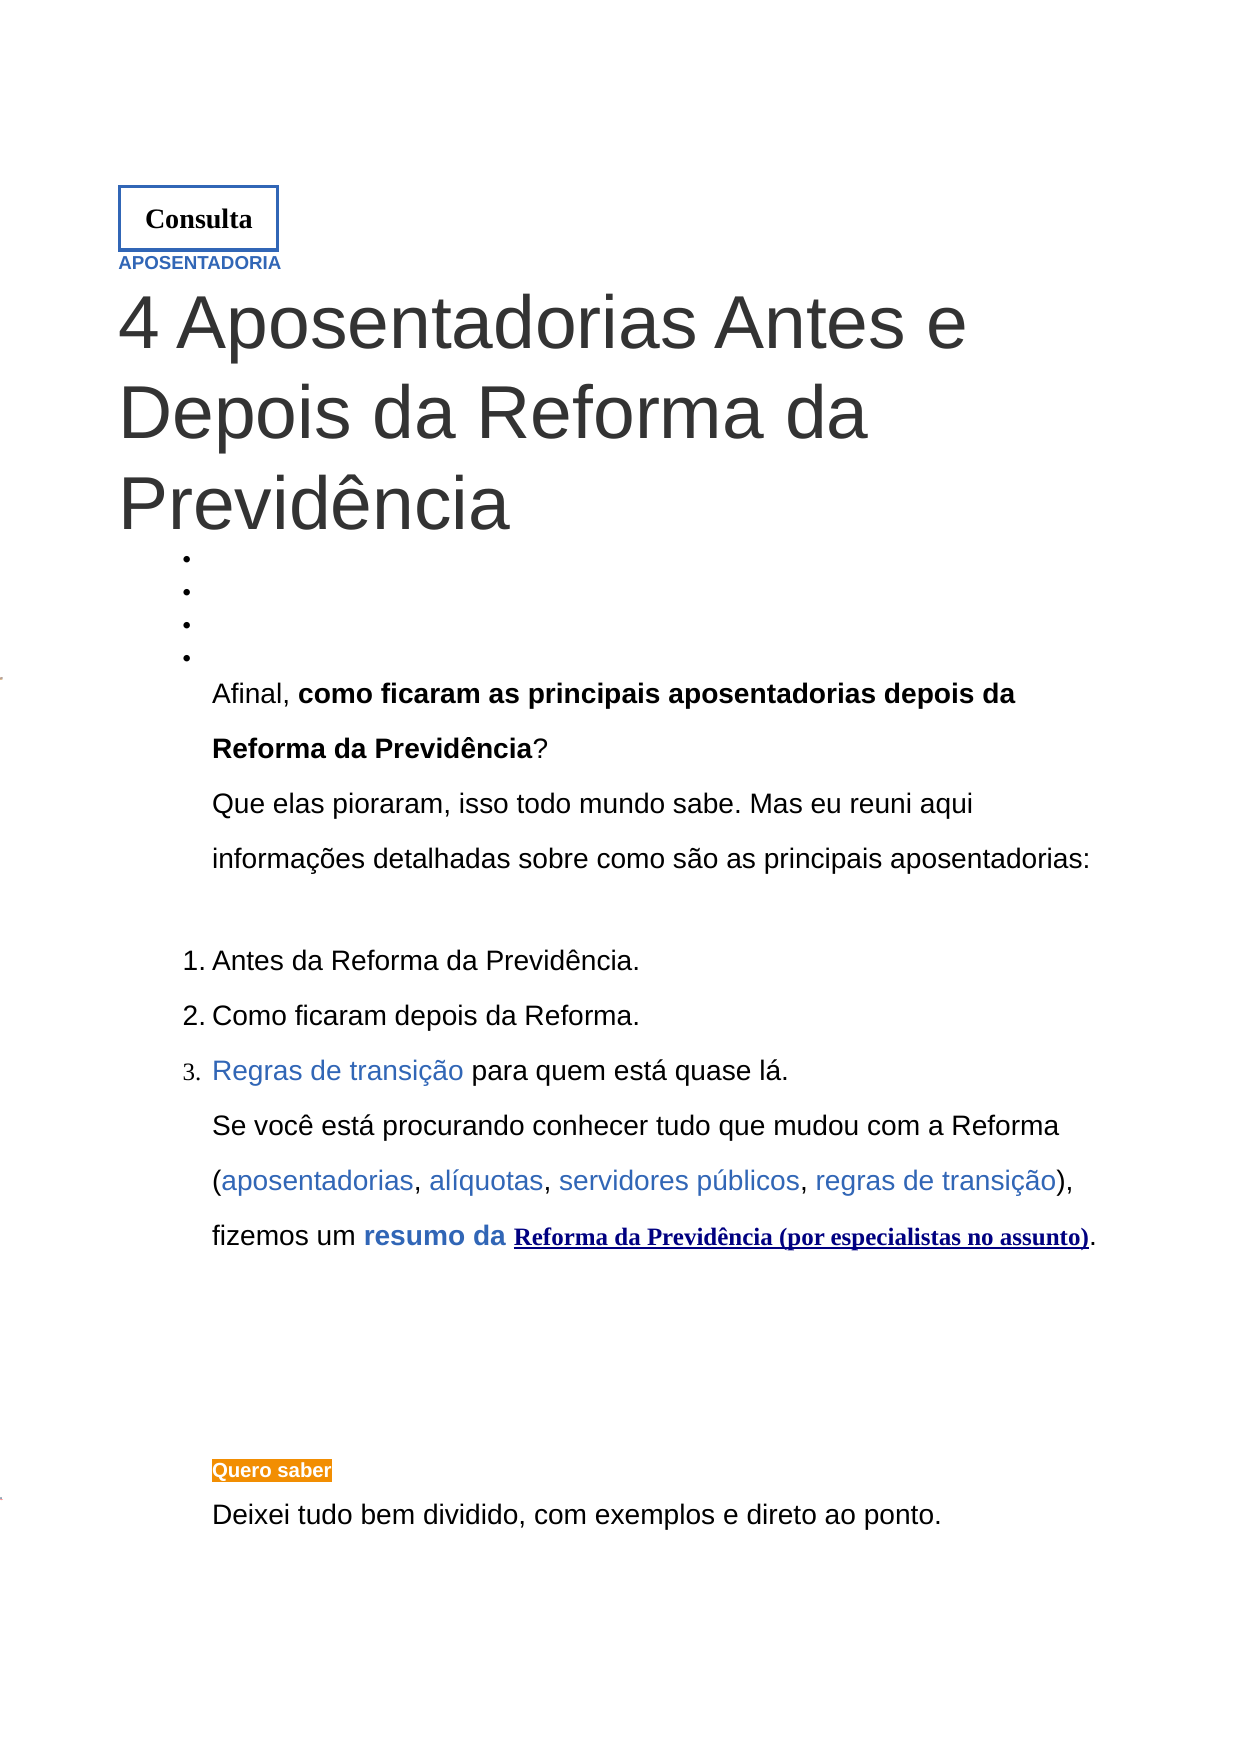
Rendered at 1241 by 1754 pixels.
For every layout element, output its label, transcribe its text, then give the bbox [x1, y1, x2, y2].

text Consulta para Aposentadoria Online [212, 1277, 1122, 1309]
list Como ficaram depois da Reforma. [212, 999, 1122, 1031]
text Afinal, como ficaram as principais aposentadorias depois da Reforma da Previdência? [212, 677, 1122, 764]
list Regras de transição para quem está quase lá. [212, 1054, 1122, 1086]
text Ao invés de arrumar sua aposentadoria depois que o problema acontece, nós ajustamos tudo antes para você não ter stress. [212, 1328, 1122, 1391]
text Consulta [118, 118, 1122, 252]
list Antes da Reforma da Previdência. [212, 944, 1122, 976]
text APOSENTADORIA [118, 252, 1122, 273]
subtitle 4 Aposentadorias Antes e Depois da Reforma da Previdência [118, 273, 1122, 545]
text Se você está procurando conhecer tudo que mudou com a Reforma (aposentadorias, alíquotas, servidores públicos, regras de transição), fizemos um resumo da Reforma da Previdência (por especialistas no assunto). [212, 1109, 1122, 1251]
text Quero saber [212, 1420, 1122, 1482]
text Que elas pioraram, isso todo mundo sabe. Mas eu reuni aqui informações detalhadas sobre como são as principais aposentadorias: [212, 787, 1122, 874]
text Deixei tudo bem dividido, com exemplos e direto ao ponto. [212, 1498, 1122, 1530]
